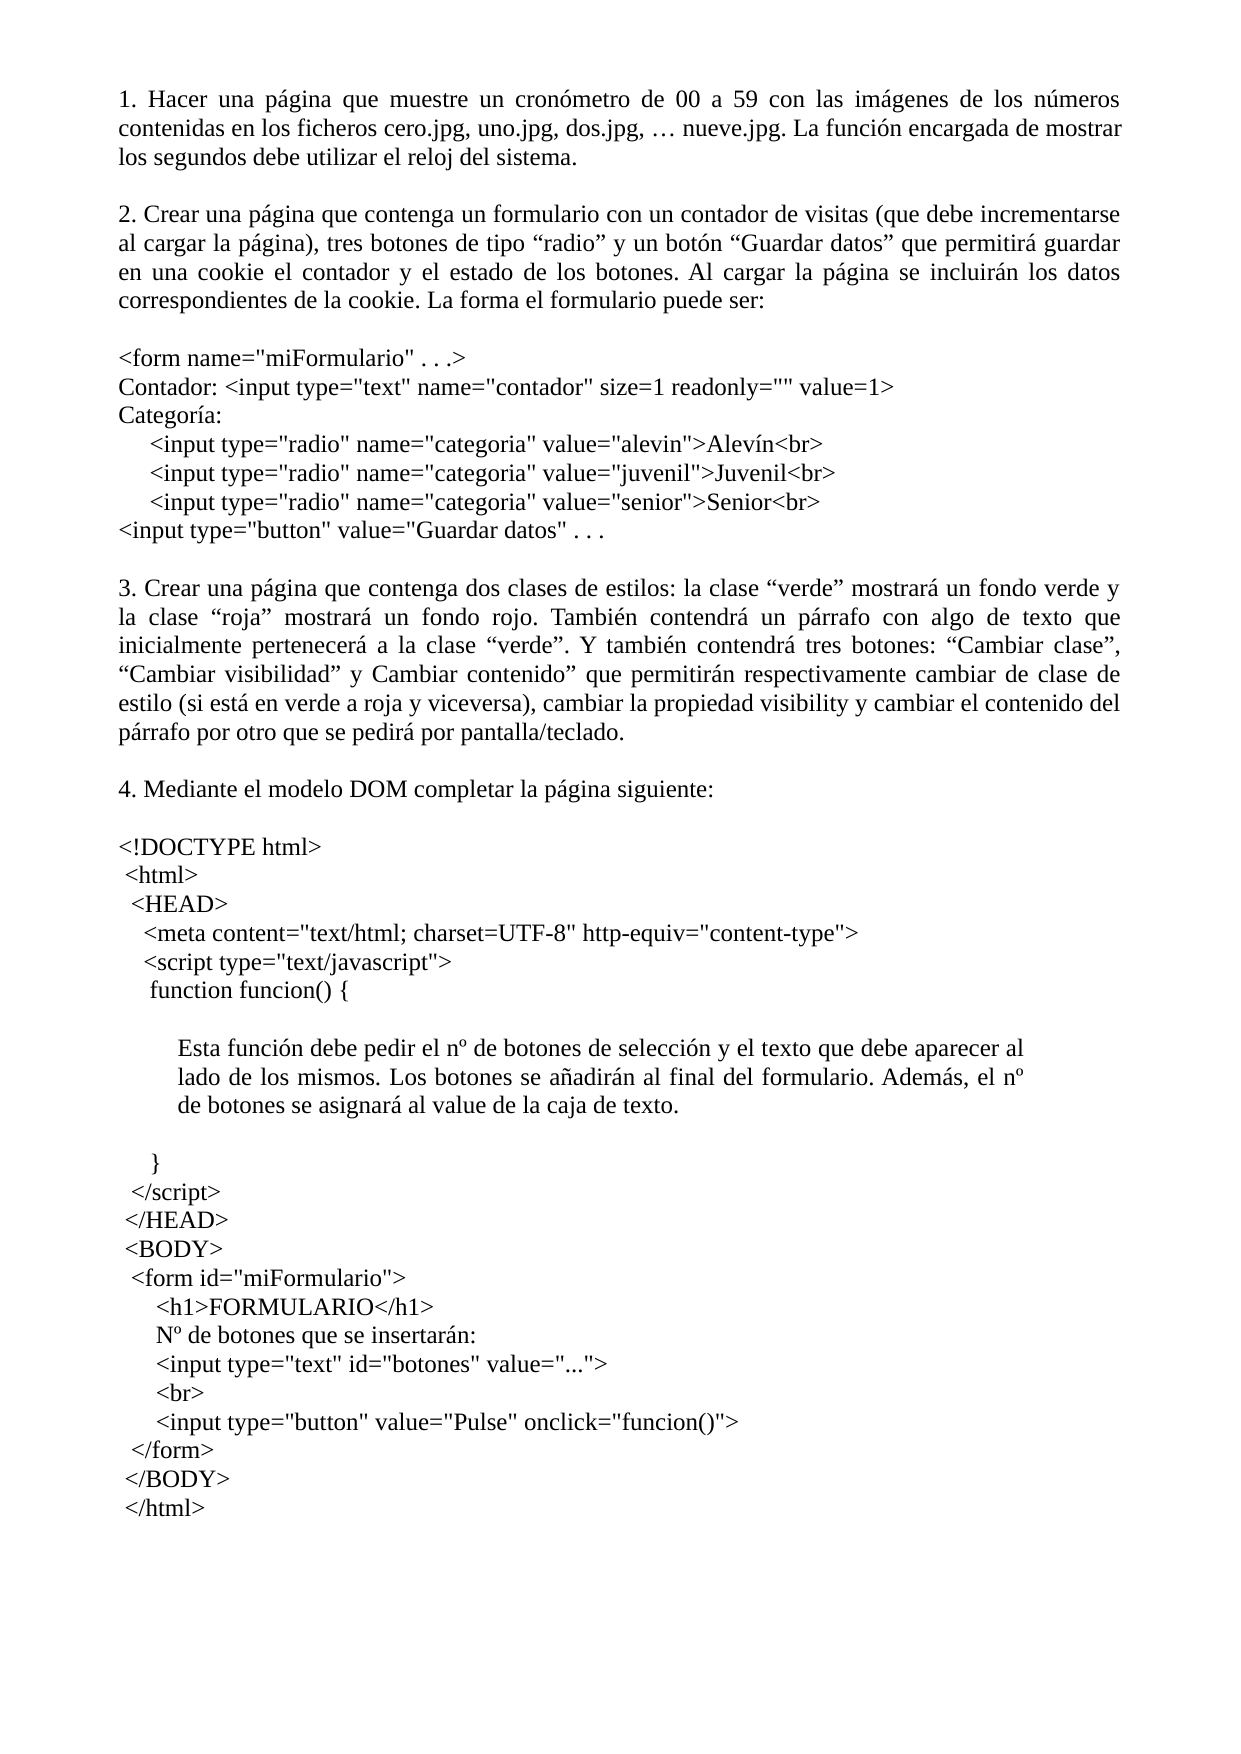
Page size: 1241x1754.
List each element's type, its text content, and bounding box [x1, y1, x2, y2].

text Nº de botones que se insertarán: [118, 1321, 1122, 1349]
text <meta content="text/html; charset=UTF-8" http-equiv="content-type"> [118, 918, 1122, 947]
text <input type="button" value="Pulse" onclick="funcion()"> [118, 1407, 1122, 1436]
text <form id="miFormulario"> [118, 1263, 1122, 1292]
text 1. Hacer una página que muestre un cronómetro de 00 a 59 con las imágenes de los números contenidas en los ficheros cero.jpg, uno.jpg, dos.jpg, … nueve.jpg. La función encargada de mostrar los segundos debe utilizar el reloj del sistema. [118, 84, 1122, 171]
text Contador: <input type="text" name="contador" size=1 readonly="" value=1> [118, 372, 1122, 401]
text <br> [118, 1378, 1122, 1407]
text Esta función debe pedir el nº de botones de selección y el texto que debe aparecer al lado de los mismos. Los botones se añadirán al final del formulario. Además, el nº de botones se asignará al value de la caja de texto. [177, 1033, 1025, 1119]
text <form name="miFormulario" . . .> [118, 343, 1122, 372]
text <HEAD> [118, 889, 1122, 918]
text <h1>FORMULARIO</h1> [118, 1292, 1122, 1321]
text <html> [118, 861, 1122, 889]
text </HEAD> [118, 1206, 1122, 1234]
text <!DOCTYPE html> [118, 832, 1122, 861]
text <input type="radio" name="categoria" value="juvenil">Juvenil<br> [118, 458, 1122, 487]
text </BODY> [118, 1464, 1122, 1493]
text </html> [118, 1493, 1122, 1522]
text <input type="button" value="Guardar datos" . . . [118, 516, 1122, 544]
text 4. Mediante el modelo DOM completar la página siguiente: [118, 774, 1122, 803]
text Categoría: [118, 401, 1122, 429]
text 3. Crear una página que contenga dos clases de estilos: la clase “verde” mostrará un fondo verde y la clase “roja” mostrará un fondo rojo. También contendrá un párrafo con algo de texto que inicialmente pertenecerá a la clase “verde”. Y también contendrá tres botones: “Cambiar clase”, “Cambiar visibilidad” y Cambiar contenido” que permitirán respectivamente cambiar de clase de estilo (si está en verde a roja y viceversa), cambiar la propiedad visibility y cambiar el contenido del párrafo por otro que se pedirá por pantalla/teclado. [118, 573, 1122, 746]
text 2. Crear una página que contenga un formulario con un contador de visitas (que debe incrementarse al cargar la página), tres botones de tipo “radio” y un botón “Guardar datos” que permitirá guardar en una cookie el contador y el estado de los botones. Al cargar la página se incluirán los datos correspondientes de la cookie. La forma el formulario puede ser: [118, 199, 1122, 314]
text <BODY> [118, 1234, 1122, 1263]
text </script> [118, 1177, 1122, 1206]
text <input type="radio" name="categoria" value="alevin">Alevín<br> [118, 429, 1122, 458]
text } [118, 1148, 1122, 1177]
text <input type="text" id="botones" value="..."> [118, 1349, 1122, 1378]
text </form> [118, 1436, 1122, 1464]
text <input type="radio" name="categoria" value="senior">Senior<br> [118, 487, 1122, 516]
text function funcion() { [118, 976, 1122, 1004]
text <script type="text/javascript"> [118, 947, 1122, 976]
